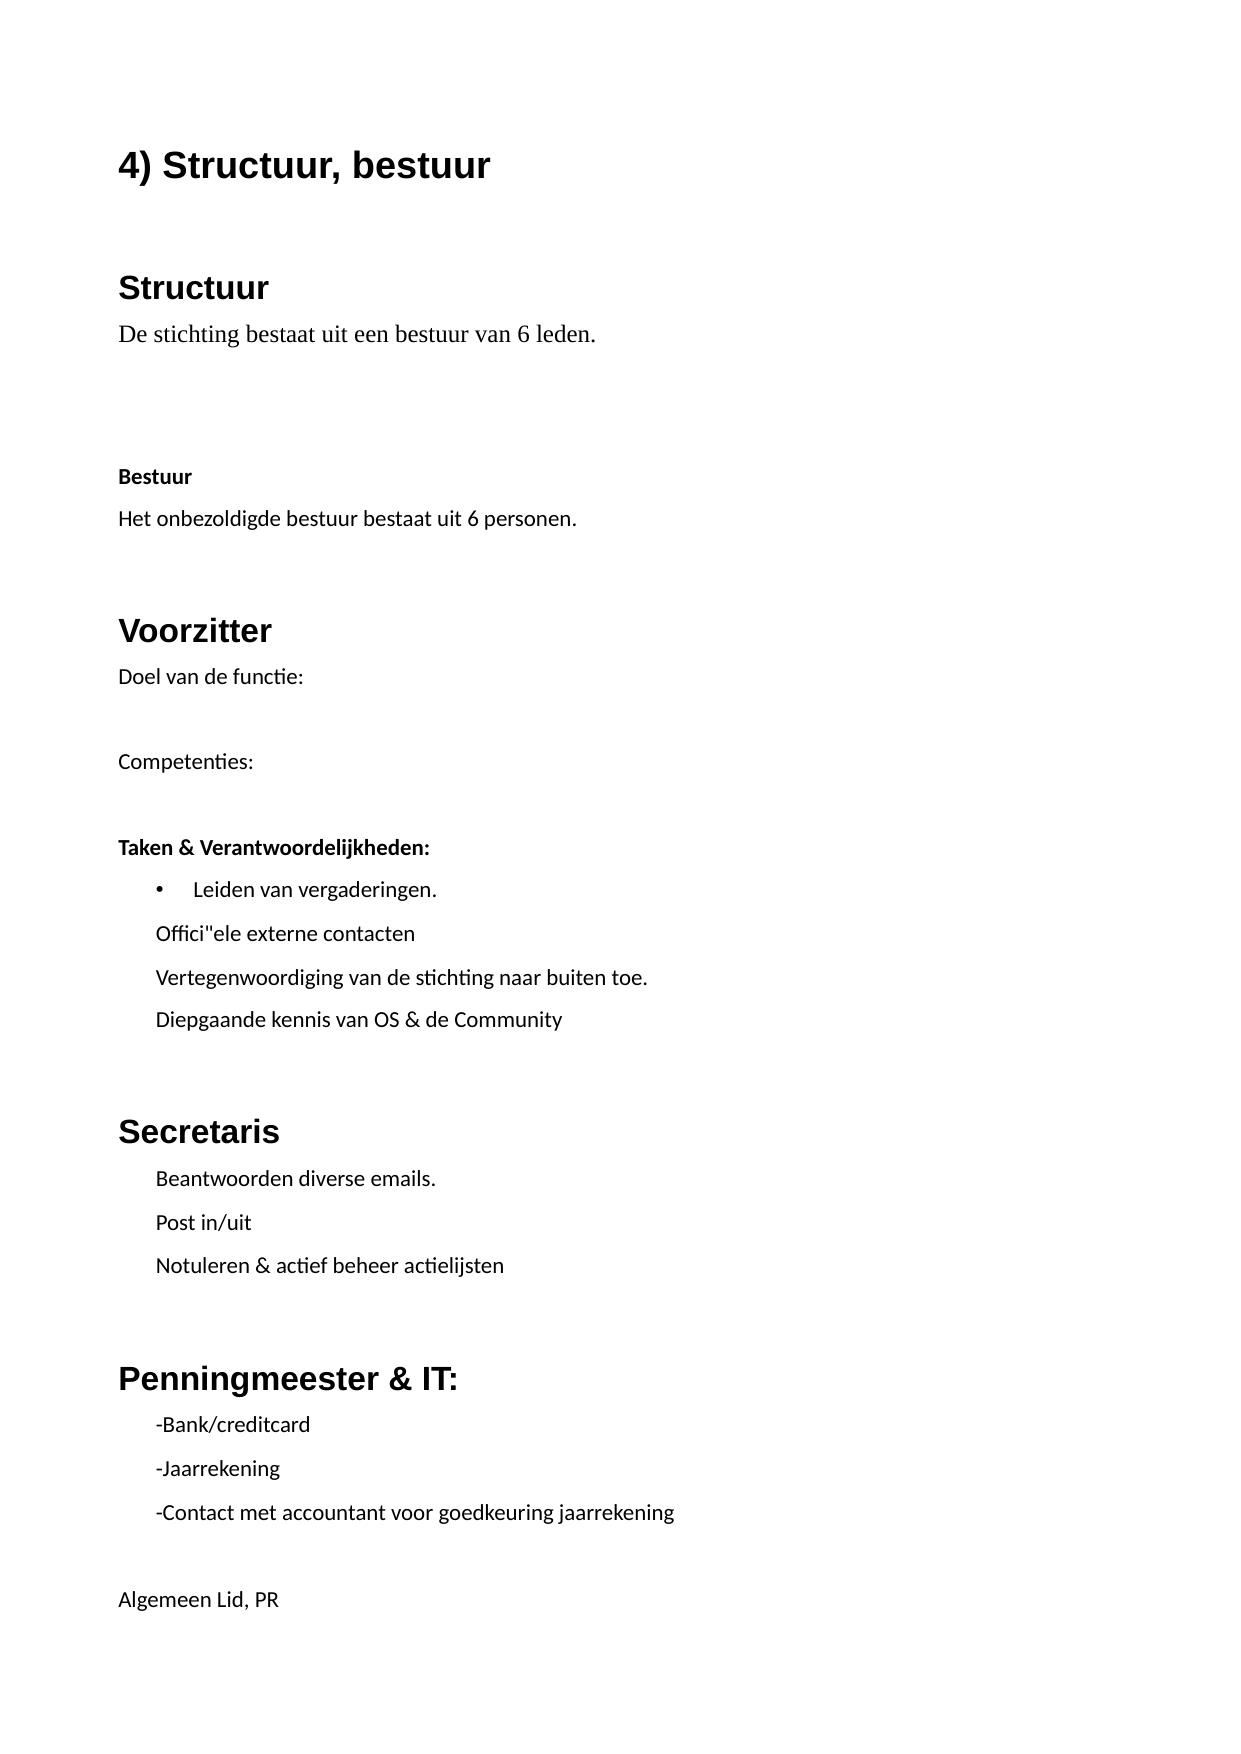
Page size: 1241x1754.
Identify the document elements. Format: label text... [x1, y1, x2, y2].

subtitle Structuur [118, 268, 1122, 306]
subtitle Voorzitter [118, 611, 1122, 649]
text Vertegenwoordiging van de stichting naar buiten toe. [156, 962, 1122, 991]
text -Bank/creditcard [156, 1409, 1122, 1439]
text Algemeen Lid, PR [118, 1584, 1122, 1613]
text Post in/uit [156, 1207, 1122, 1236]
subtitle 4) Structuur, bestuur [118, 143, 1122, 187]
text Offici"ele externe contacten [156, 918, 1122, 947]
text Notuleren & actief beheer actielijsten [156, 1251, 1122, 1280]
text Competenties: [118, 747, 1122, 775]
text -Jaarrekening [156, 1453, 1122, 1482]
text Taken & Verantwoordelijkheden: [118, 833, 1122, 861]
subtitle Secretaris [118, 1112, 1122, 1151]
text Doel van de functie: [118, 662, 1122, 690]
text -Contact met accountant voor goedkeuring jaarrekening [156, 1497, 1122, 1526]
list Leiden van vergaderingen. [156, 875, 1122, 903]
subtitle Penningmeester & IT: [118, 1358, 1122, 1397]
text Diepgaande kennis van OS & de Community [156, 1005, 1122, 1033]
text Het onbezoldigde bestuur bestaat uit 6 personen. [118, 504, 1122, 532]
text Bestuur [118, 462, 1122, 490]
text Beantwoorden diverse emails. [156, 1163, 1122, 1192]
text De stichting bestaat uit een bestuur van 6 leden. [118, 319, 1122, 348]
